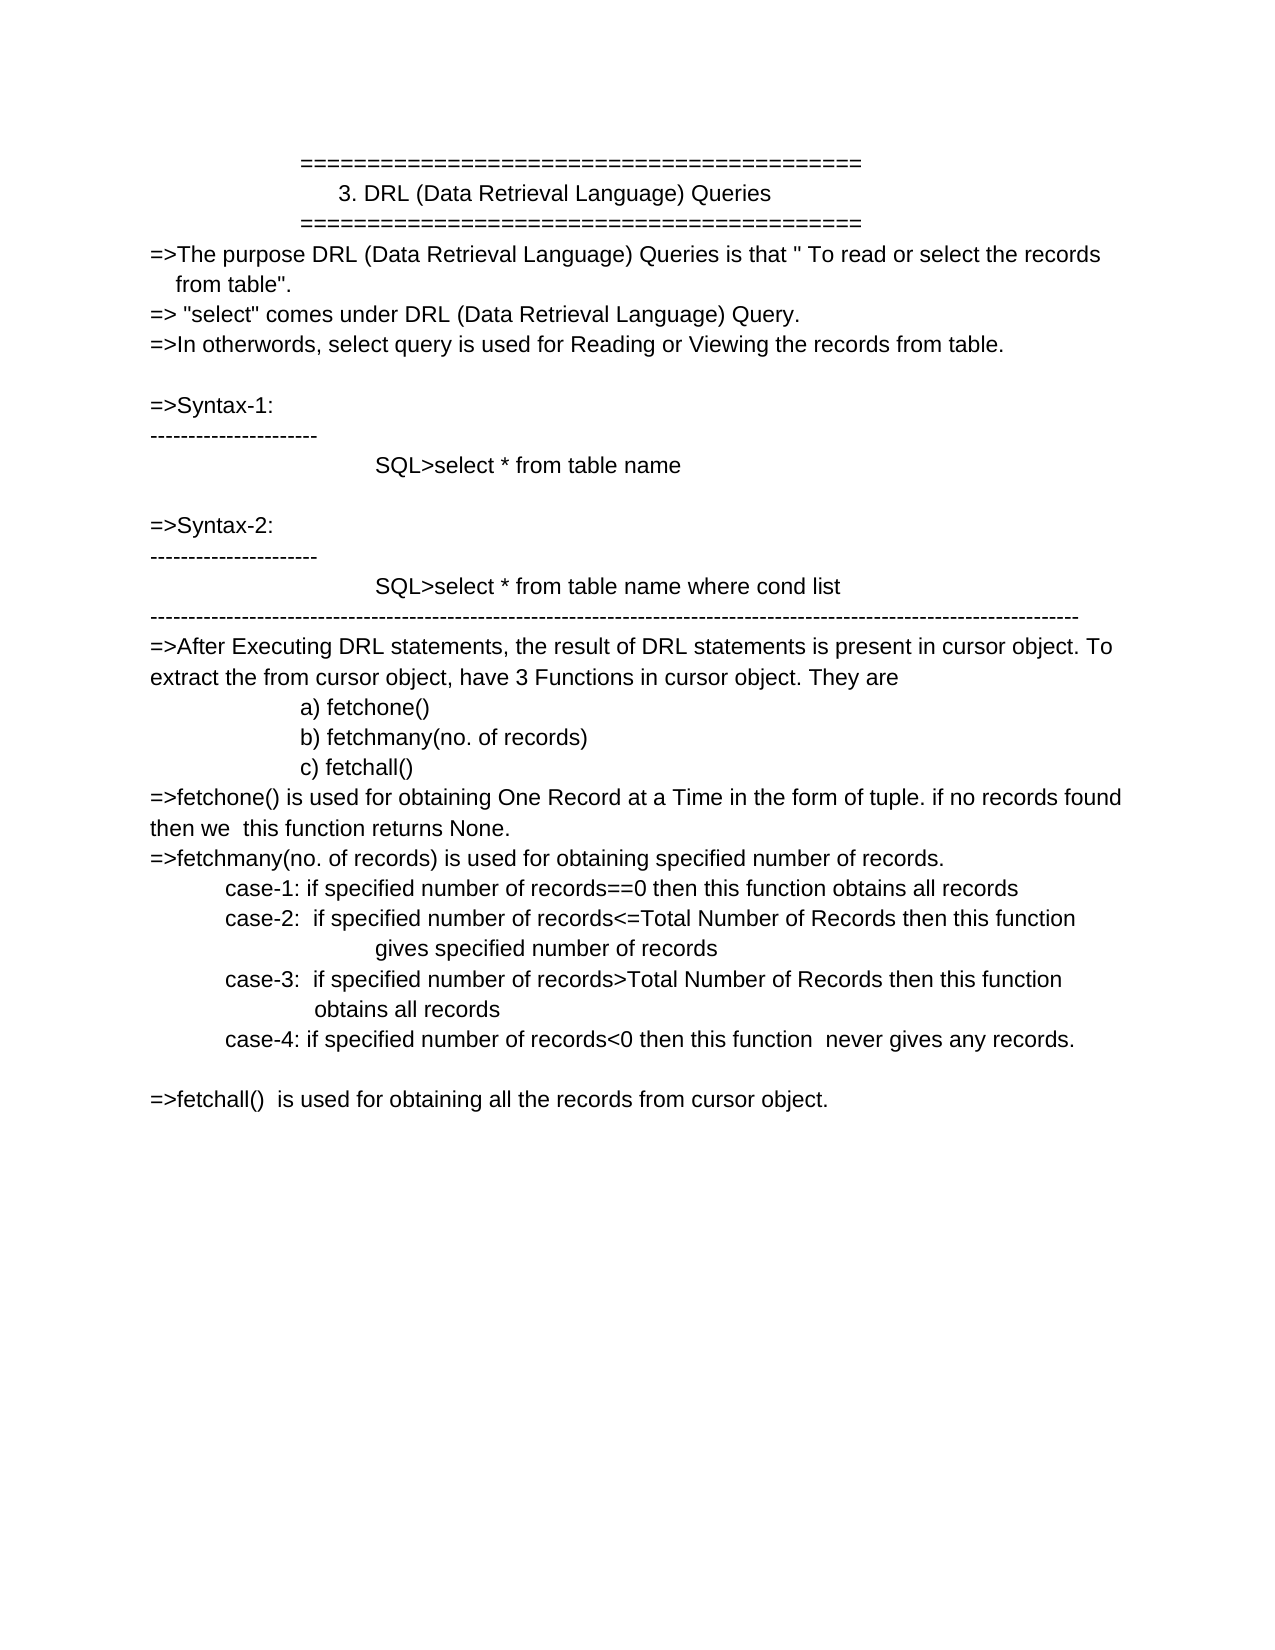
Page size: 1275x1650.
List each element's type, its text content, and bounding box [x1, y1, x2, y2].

text =>fetchmany(no. of records) is used for obtaining specified number of records. [150, 845, 1125, 871]
text ---------------------- [150, 543, 1125, 569]
text 3. DRL (Data Retrieval Language) Queries [150, 180, 1125, 207]
text =>Syntax-2: [150, 512, 1125, 539]
text SQL>select * from table name where cond list [150, 573, 1125, 599]
text case-1: if specified number of records==0 then this function obtains all records [150, 875, 1125, 901]
text obtains all records [150, 996, 1125, 1022]
text =>fetchone() is used for obtaining One Record at a Time in the form of tuple. if no records found then we this function returns None. [150, 784, 1125, 841]
text =>The purpose DRL (Data Retrieval Language) Queries is that " To read or select the records [150, 241, 1125, 267]
text ---------------------- [150, 422, 1125, 448]
text case-2: if specified number of records<=Total Number of Records then this function gives specified number of records [150, 905, 1125, 962]
text =>After Executing DRL statements, the result of DRL statements is present in cursor object. To extract the from cursor object, have 3 Functions in cursor object. They are [150, 633, 1125, 690]
text c) fetchall() [150, 754, 1125, 781]
text SQL>select * from table name [150, 452, 1125, 478]
text =>In otherwords, select query is used for Reading or Viewing the records from table. [150, 331, 1125, 358]
text b) fetchmany(no. of records) [150, 724, 1125, 750]
text =>Syntax-1: [150, 392, 1125, 418]
text case-3: if specified number of records>Total Number of Records then this function [150, 966, 1125, 992]
text ========================================== [150, 210, 1125, 237]
text case-4: if specified number of records<0 then this function never gives any records. [150, 1026, 1125, 1052]
text from table". [150, 271, 1125, 297]
text a) fetchone() [150, 694, 1125, 720]
text -------------------------------------------------------------------------------------------------------------------------- [150, 603, 1125, 629]
text => "select" comes under DRL (Data Retrieval Language) Query. [150, 301, 1125, 327]
text ========================================== [150, 150, 1125, 176]
text =>fetchall() is used for obtaining all the records from cursor object. [150, 1086, 1125, 1113]
